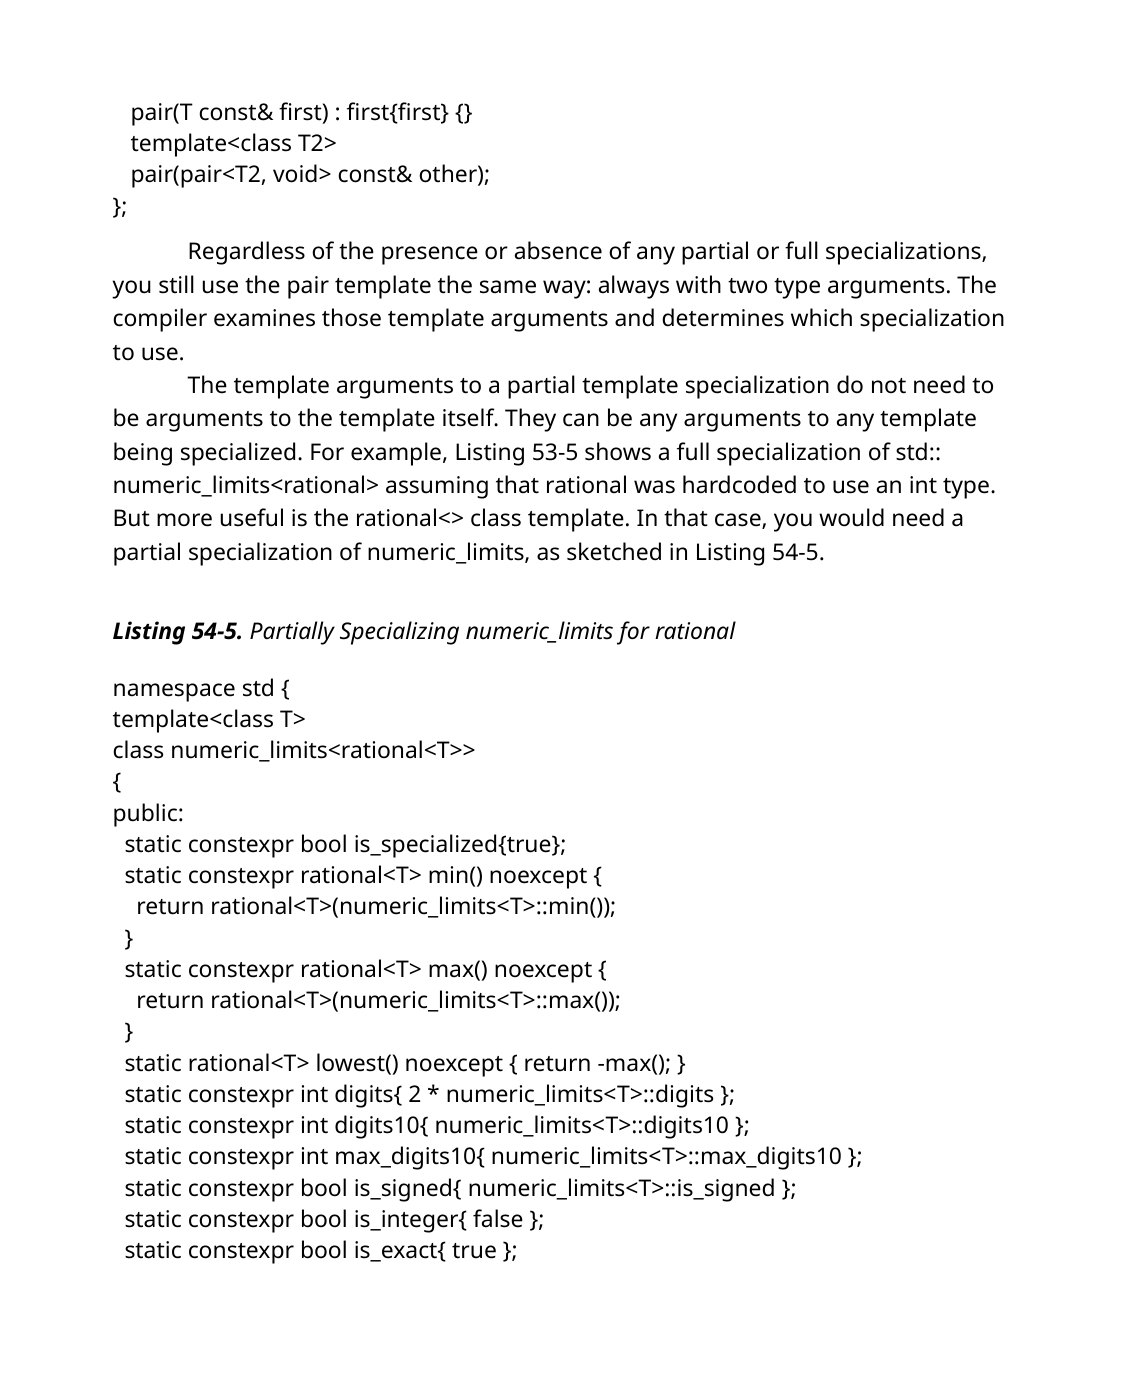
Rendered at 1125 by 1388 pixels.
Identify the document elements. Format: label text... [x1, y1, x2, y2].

text template<class T2> [112, 127, 1012, 158]
text Regardless of the presence or absence of any partial or full specializations, you still use the pair template the same way: always with two type arguments. The compiler examines those template arguments and determines which specialization to use. [112, 233, 1012, 367]
text pair(pair<T2, void> const& other); [112, 158, 1012, 190]
text static constexpr int digits10{ numeric_limits<T>::digits10 }; [112, 1109, 1012, 1140]
text public: [112, 796, 1012, 828]
text static constexpr bool is_integer{ false }; [112, 1203, 1012, 1234]
text static constexpr int digits{ 2 * numeric_limits<T>::digits }; [112, 1078, 1012, 1109]
text }; [112, 190, 1012, 221]
text static rational<T> lowest() noexcept { return -max(); } [112, 1046, 1012, 1078]
text Listing 54-5. Partially Specializing numeric_limits for rational [112, 615, 1012, 646]
text return rational<T>(numeric_limits<T>::max()); [112, 984, 1012, 1015]
text } [112, 921, 1012, 953]
text static constexpr bool is_signed{ numeric_limits<T>::is_signed }; [112, 1171, 1012, 1203]
text template<class T> [112, 703, 1012, 734]
text static constexpr bool is_exact{ true }; [112, 1234, 1012, 1265]
text pair(T const& first) : first{first} {} [112, 96, 1012, 127]
text } [112, 1015, 1012, 1046]
text class numeric_limits<rational<T>> [112, 734, 1012, 765]
text return rational<T>(numeric_limits<T>::min()); [112, 890, 1012, 921]
text static constexpr rational<T> min() noexcept { [112, 859, 1012, 890]
text static constexpr rational<T> max() noexcept { [112, 953, 1012, 984]
text static constexpr bool is_specialized{true}; [112, 828, 1012, 859]
text static constexpr int max_digits10{ numeric_limits<T>::max_digits10 }; [112, 1140, 1012, 1171]
text namespace std { [112, 671, 1012, 703]
text { [112, 765, 1012, 796]
text The template arguments to a partial template specialization do not need to be arguments to the template itself. They can be any arguments to any template being specialized. For example, Listing 53-5 shows a full specialization of std:: numeric_limits<rational> assuming that rational was hardcoded to use an int type. But more useful is the rational<> class template. In that case, you would need a partial specialization of numeric_limits, as sketched in Listing 54-5. [112, 367, 1012, 567]
